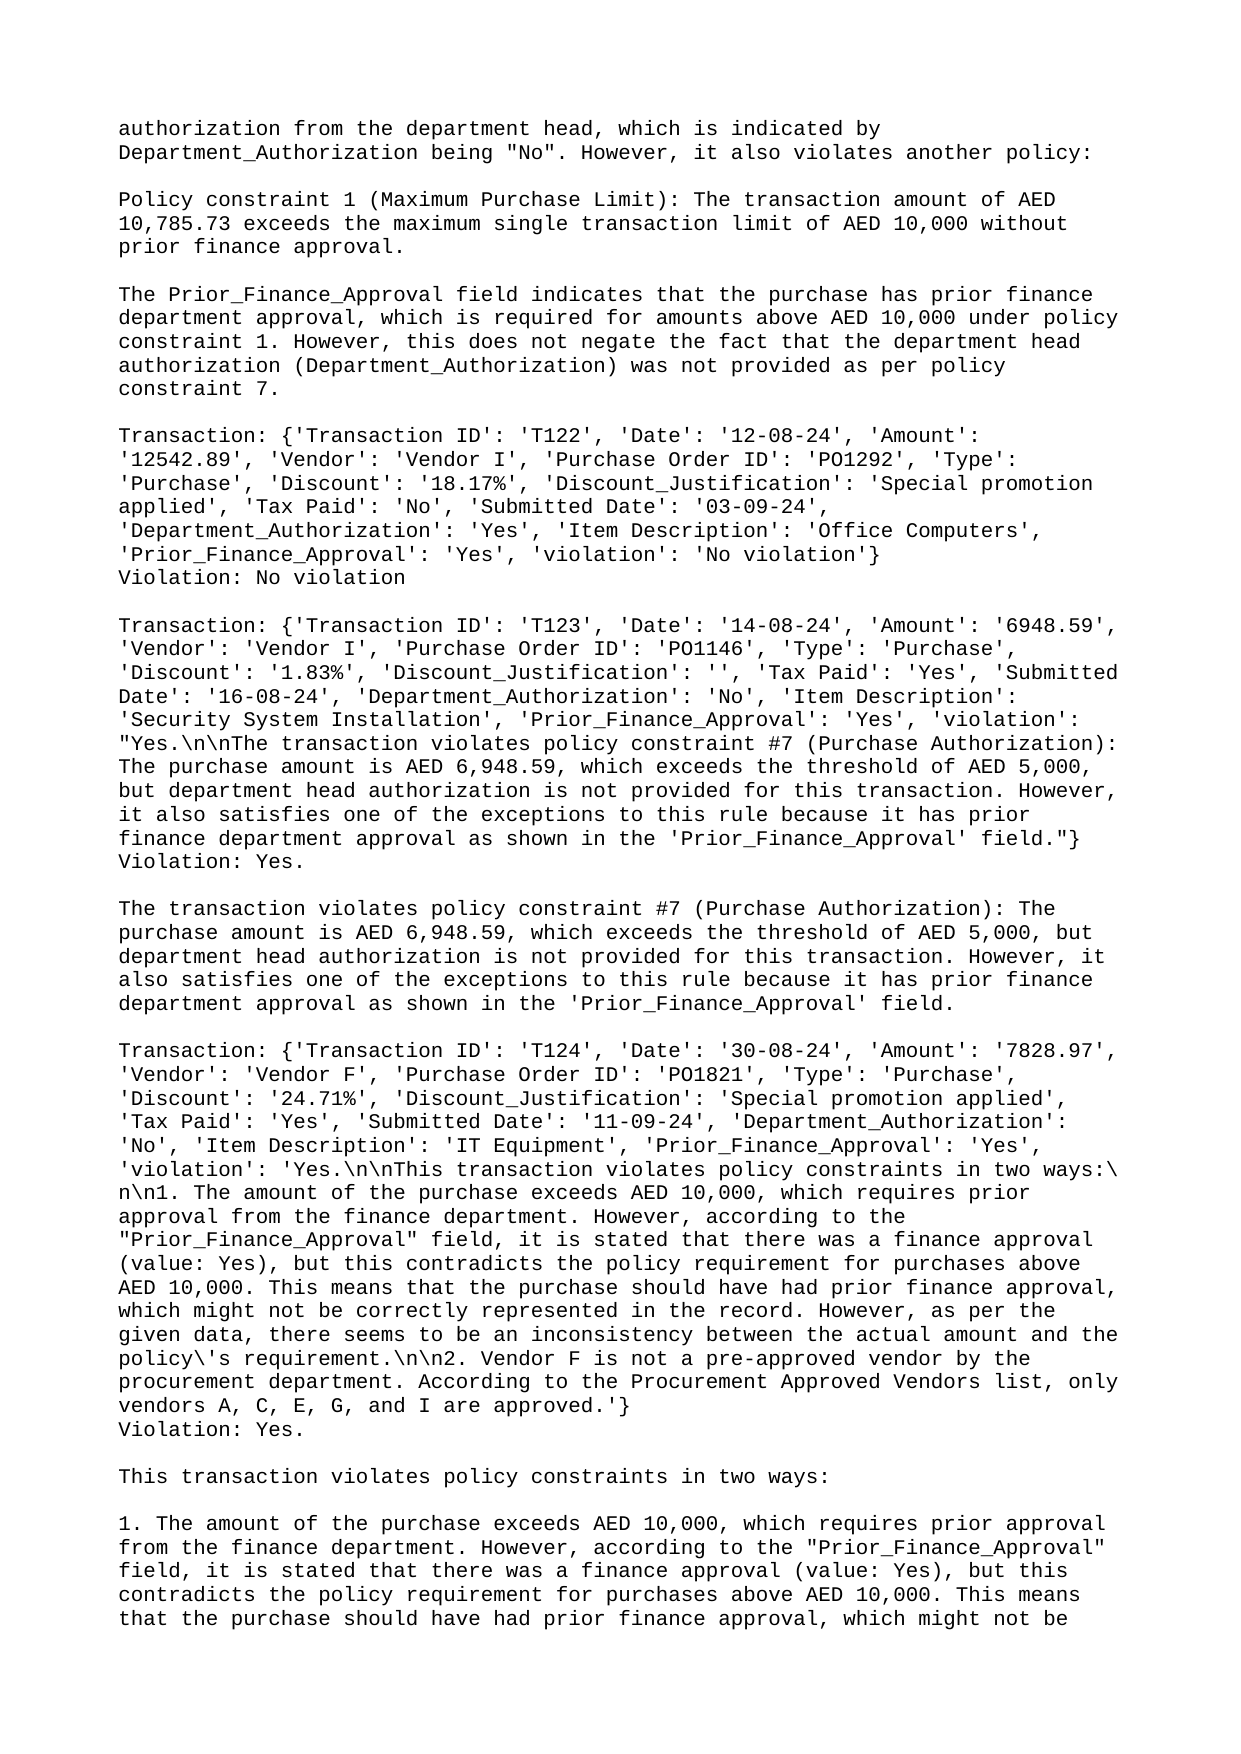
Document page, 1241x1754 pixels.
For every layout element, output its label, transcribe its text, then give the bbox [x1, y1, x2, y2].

text Policy constraint 1 (Maximum Purchase Limit): The transaction amount of AED 10,785.73 exceeds the maximum single transaction limit of AED 10,000 without prior finance approval. [118, 189, 1122, 260]
text Transaction: {'Transaction ID': 'T123', 'Date': '14-08-24', 'Amount': '6948.59', 'Vendor': 'Vendor I', 'Purchase Order ID': 'PO1146', 'Type': 'Purchase', 'Discount': '1.83%', 'Discount_Justification': '', 'Tax Paid': 'Yes', 'Submitted Date': '16-08-24', 'Department_Authorization': 'No', 'Item Description': 'Security System Installation', 'Prior_Finance_Approval': 'Yes', 'violation': "Yes.\n\nThe transaction violates policy constraint #7 (Purchase Authorization): The purchase amount is AED 6,948.59, which exceeds the threshold of AED 5,000, but department head authorization is not provided for this transaction. However, it also satisfies one of the exceptions to this rule because it has prior finance department approval as shown in the 'Prior_Finance_Approval' field."} [118, 615, 1122, 851]
text Violation: Yes. [118, 851, 1122, 875]
text Transaction: {'Transaction ID': 'T124', 'Date': '30-08-24', 'Amount': '7828.97', 'Vendor': 'Vendor F', 'Purchase Order ID': 'PO1821', 'Type': 'Purchase', 'Discount': '24.71%', 'Discount_Justification': 'Special promotion applied', 'Tax Paid': 'Yes', 'Submitted Date': '11-09-24', 'Department_Authorization': 'No', 'Item Description': 'IT Equipment', 'Prior_Finance_Approval': 'Yes', 'violation': 'Yes.\n\nThis transaction violates policy constraints in two ways:\n\n1. The amount of the purchase exceeds AED 10,000, which requires prior approval from the finance department. However, according to the "Prior_Finance_Approval" field, it is stated that there was a finance approval (value: Yes), but this contradicts the policy requirement for purchases above AED 10,000. This means that the purchase should have had prior finance approval, which might not be correctly represented in the record. However, as per the given data, there seems to be an inconsistency between the actual amount and the policy\'s requirement.\n\n2. Vendor F is not a pre-approved vendor by the procurement department. According to the Procurement Approved Vendors list, only vendors A, C, E, G, and I are approved.'} [118, 1040, 1122, 1419]
text Violation: Yes. [118, 1419, 1122, 1442]
text Violation: No violation [118, 567, 1122, 591]
text The Prior_Finance_Approval field indicates that the purchase has prior finance department approval, which is required for amounts above AED 10,000 under policy constraint 1. However, this does not negate the fact that the department head authorization (Department_Authorization) was not provided as per policy constraint 7. [118, 284, 1122, 402]
text authorization from the department head, which is indicated by Department_Authorization being "No". However, it also violates another policy: [118, 118, 1122, 165]
text This transaction violates policy constraints in two ways: [118, 1466, 1122, 1489]
text The transaction violates policy constraint #7 (Purchase Authorization): The purchase amount is AED 6,948.59, which exceeds the threshold of AED 5,000, but department head authorization is not provided for this transaction. However, it also satisfies one of the exceptions to this rule because it has prior finance department approval as shown in the 'Prior_Finance_Approval' field. [118, 898, 1122, 1017]
text Transaction: {'Transaction ID': 'T122', 'Date': '12-08-24', 'Amount': '12542.89', 'Vendor': 'Vendor I', 'Purchase Order ID': 'PO1292', 'Type': 'Purchase', 'Discount': '18.17%', 'Discount_Justification': 'Special promotion applied', 'Tax Paid': 'No', 'Submitted Date': '03-09-24', 'Department_Authorization': 'Yes', 'Item Description': 'Office Computers', 'Prior_Finance_Approval': 'Yes', 'violation': 'No violation'} [118, 426, 1122, 567]
text 1. The amount of the purchase exceeds AED 10,000, which requires prior approval from the finance department. However, according to the "Prior_Finance_Approval" field, it is stated that there was a finance approval (value: Yes), but this contradicts the policy requirement for purchases above AED 10,000. This means that the purchase should have had prior finance approval, which might not be [118, 1513, 1122, 1631]
